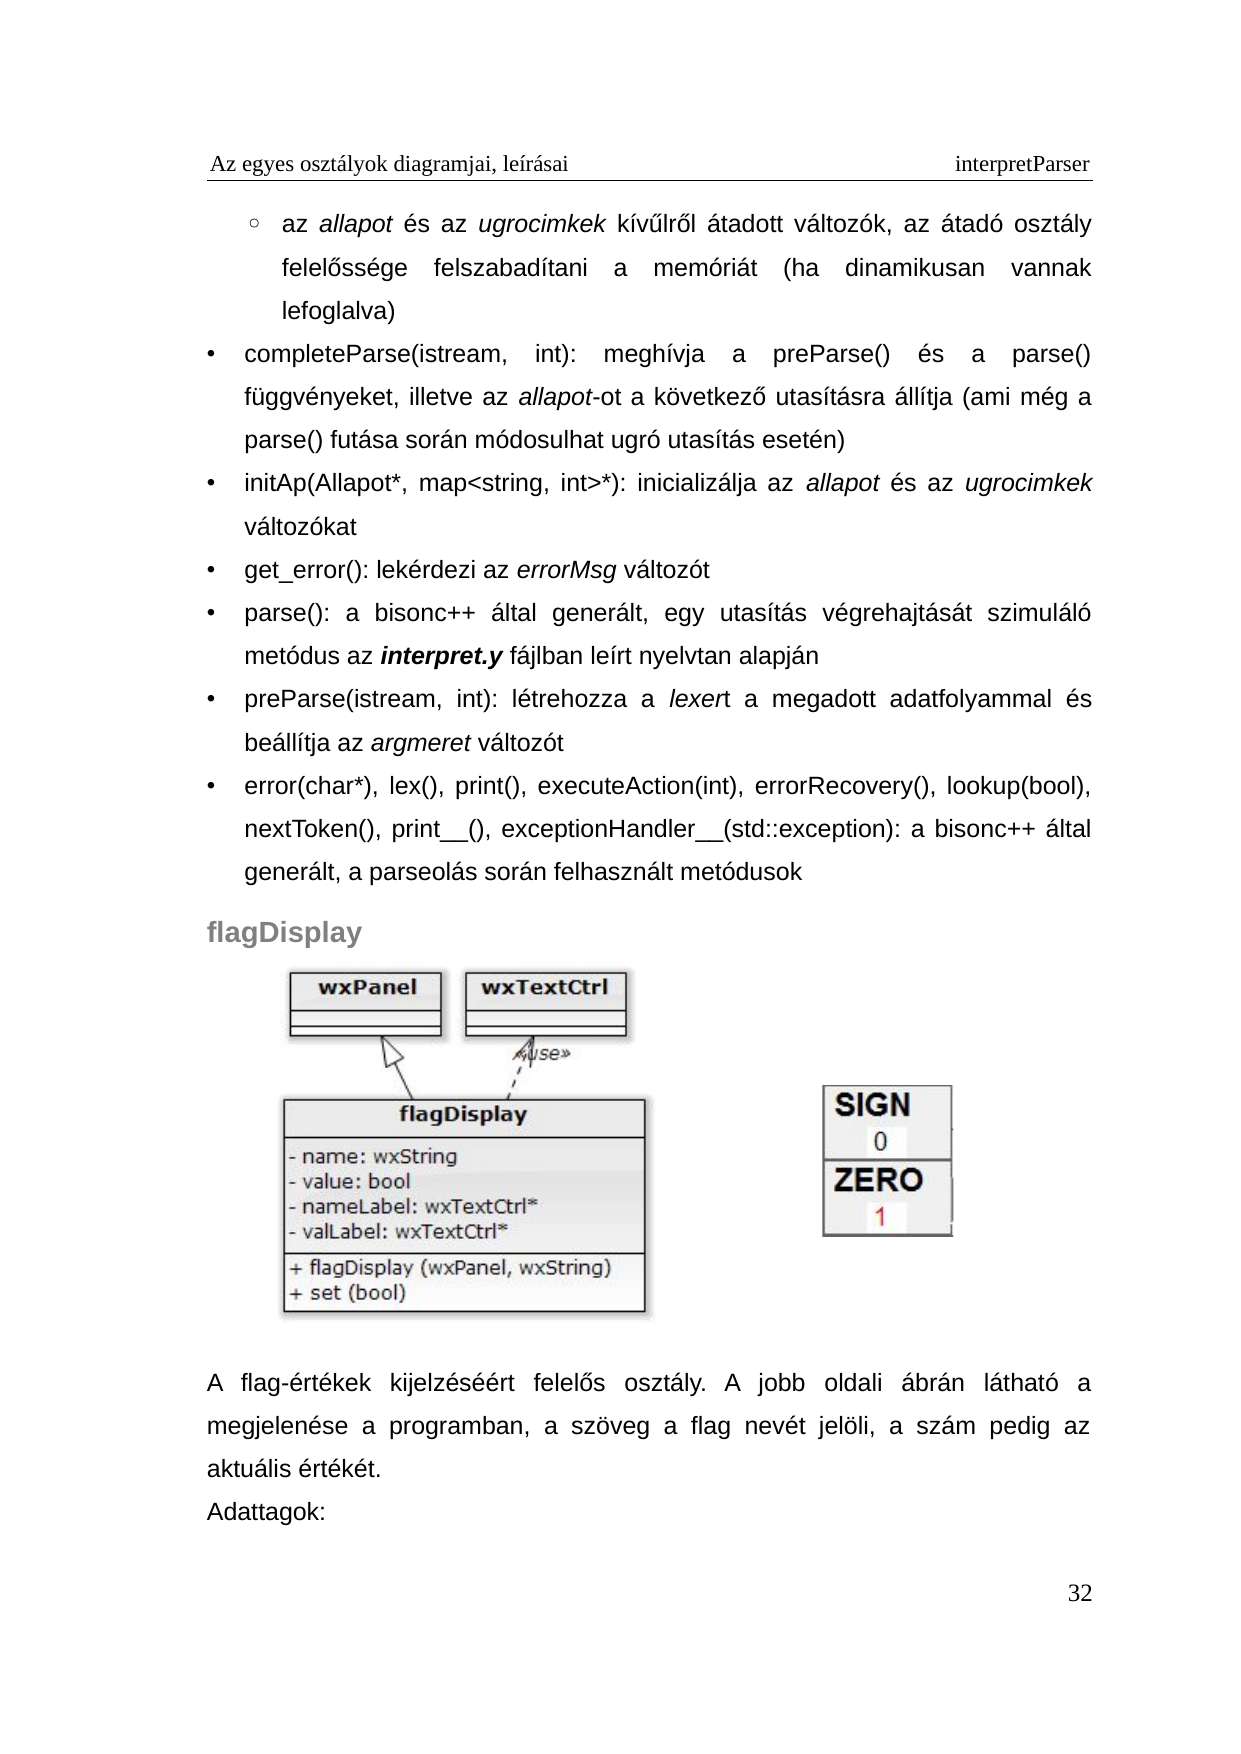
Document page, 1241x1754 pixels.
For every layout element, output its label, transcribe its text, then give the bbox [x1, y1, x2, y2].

subtitle flagDisplay [207, 915, 1093, 948]
picture [268, 960, 660, 1325]
picture [822, 1085, 954, 1237]
list az allapot és az ugrocimkek kívűlről átadott változók, az átadó osztály felelőssége felszabadítani a memóriát (ha dinamikusan vannak lefoglalva) [244, 209, 1093, 324]
list error(char*), lex(), print(), executeAction(int), errorRecovery(), lookup(bool), nextToken(), print__(), exceptionHandler__(std::exception): a bisonc++ által generált, a parseolás során felhasznált metódusok [207, 771, 1093, 886]
list get_error(): lekérdezi az errorMsg változót [207, 555, 1093, 583]
list completeParse(istream, int): meghívja a preParse() és a parse() függvényeket, illetve az allapot-ot a következő utasításra állítja (ami még a parse() futása során módosulhat ugró utasítás esetén) [207, 339, 1093, 454]
text Adattagok: [207, 1497, 1093, 1526]
list initAp(Allapot*, map<string, int>*): inicializálja az allapot és az ugrocimkek változókat [207, 468, 1093, 540]
text A flag-értékek kijelzéséért felelős osztály. A jobb oldali ábrán látható a megjelenése a programban, a szöveg a flag nevét jelöli, a szám pedig az aktuális értékét. [207, 1368, 1093, 1483]
list parse(): a bisonc++ által generált, egy utasítás végrehajtását szimuláló metódus az interpret.y fájlban leírt nyelvtan alapján [207, 598, 1093, 670]
list preParse(istream, int): létrehozza a lexert a megadott adatfolyammal és beállítja az argmeret változót [207, 684, 1093, 756]
